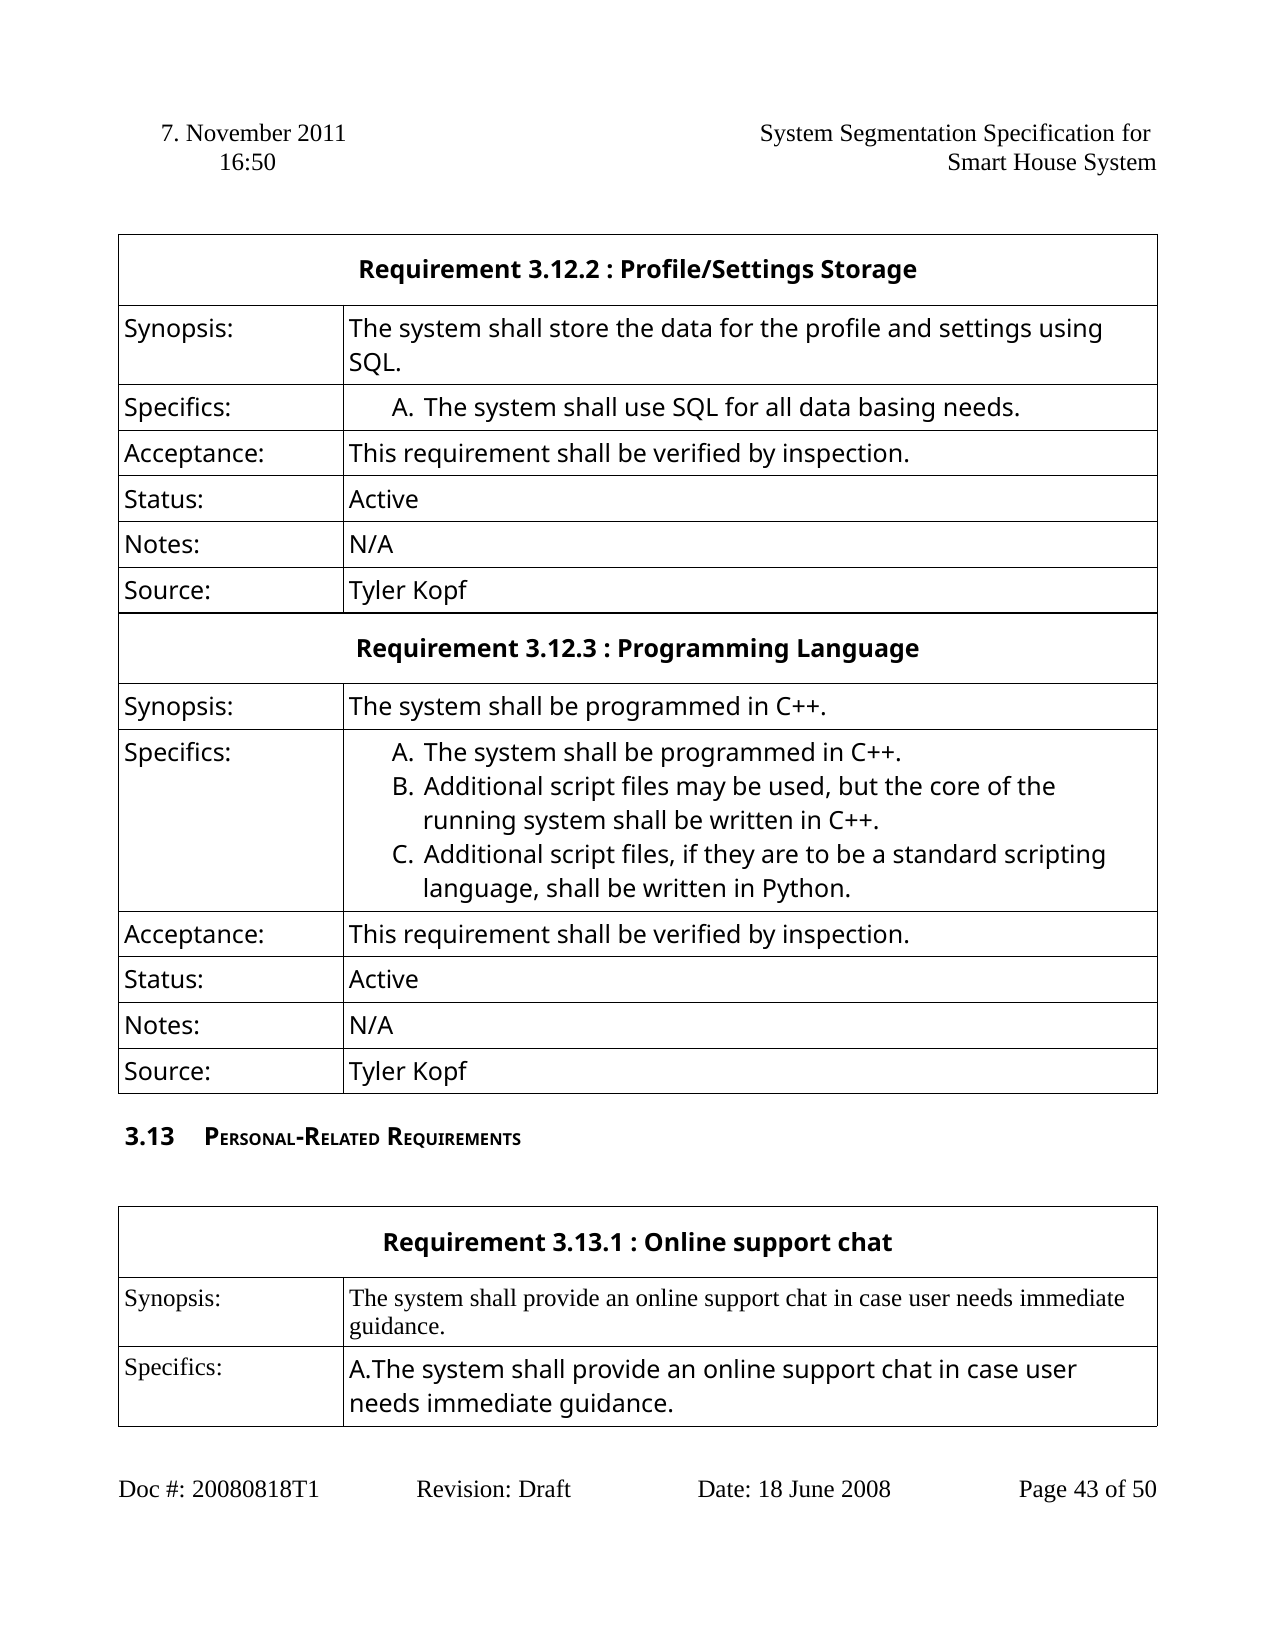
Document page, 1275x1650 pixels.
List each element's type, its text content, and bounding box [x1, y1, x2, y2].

table_cell Tyler Kopf [344, 1049, 1157, 1093]
table_cell Tyler Kopf [344, 568, 1157, 612]
table_cell N/A [344, 1003, 1157, 1048]
table_cell Status: [119, 476, 343, 521]
table_header Requirement 3.13.1 : Online support chat [119, 1207, 1157, 1277]
table_cell Status: [119, 957, 343, 1002]
table_cell This requirement shall be verified by inspection. [344, 431, 1157, 475]
table_cell Active [344, 476, 1157, 521]
table_header Requirement 3.12.3 : Programming Language [119, 614, 1157, 683]
table_cell The system shall be programmed in C++. [344, 684, 1157, 729]
table_cell Notes: [119, 1003, 343, 1048]
table_cell Active [344, 957, 1157, 1002]
table_cell Specifics: [119, 385, 343, 430]
table_cell Specifics: [119, 1347, 343, 1426]
table_cell The system shall provide an online support chat in case user needs immediate guidance. [344, 1278, 1157, 1346]
table_cell Acceptance: [119, 431, 343, 475]
table_cell The system shall be programmed in C++. Additional script files may be used, but the core of the running system shall be written in C++. Additional script files, if they are to be a standard scripting language, shall be written in Python. [344, 730, 1157, 911]
table_cell The system shall provide an online support chat in case user needs immediate guidance. [344, 1347, 1157, 1426]
table_cell This requirement shall be verified by inspection. [344, 912, 1157, 956]
table_cell Acceptance: [119, 912, 343, 956]
table_cell The system shall use SQL for all data basing needs. [344, 385, 1157, 430]
table_cell Specifics: [119, 730, 343, 911]
table_cell N/A [344, 522, 1157, 567]
table_cell The system shall store the data for the profile and settings using SQL. [344, 306, 1157, 384]
table_header Requirement 3.12.2 : Profile/Settings Storage [119, 235, 1157, 304]
table_cell Synopsis: [119, 1278, 343, 1346]
table_cell Source: [119, 568, 343, 612]
table_cell Source: [119, 1049, 343, 1093]
table_cell Notes: [119, 522, 343, 567]
table_cell Synopsis: [119, 306, 343, 384]
subtitle Personal-Related Requirements [118, 1118, 1157, 1152]
table_cell Synopsis: [119, 684, 343, 729]
